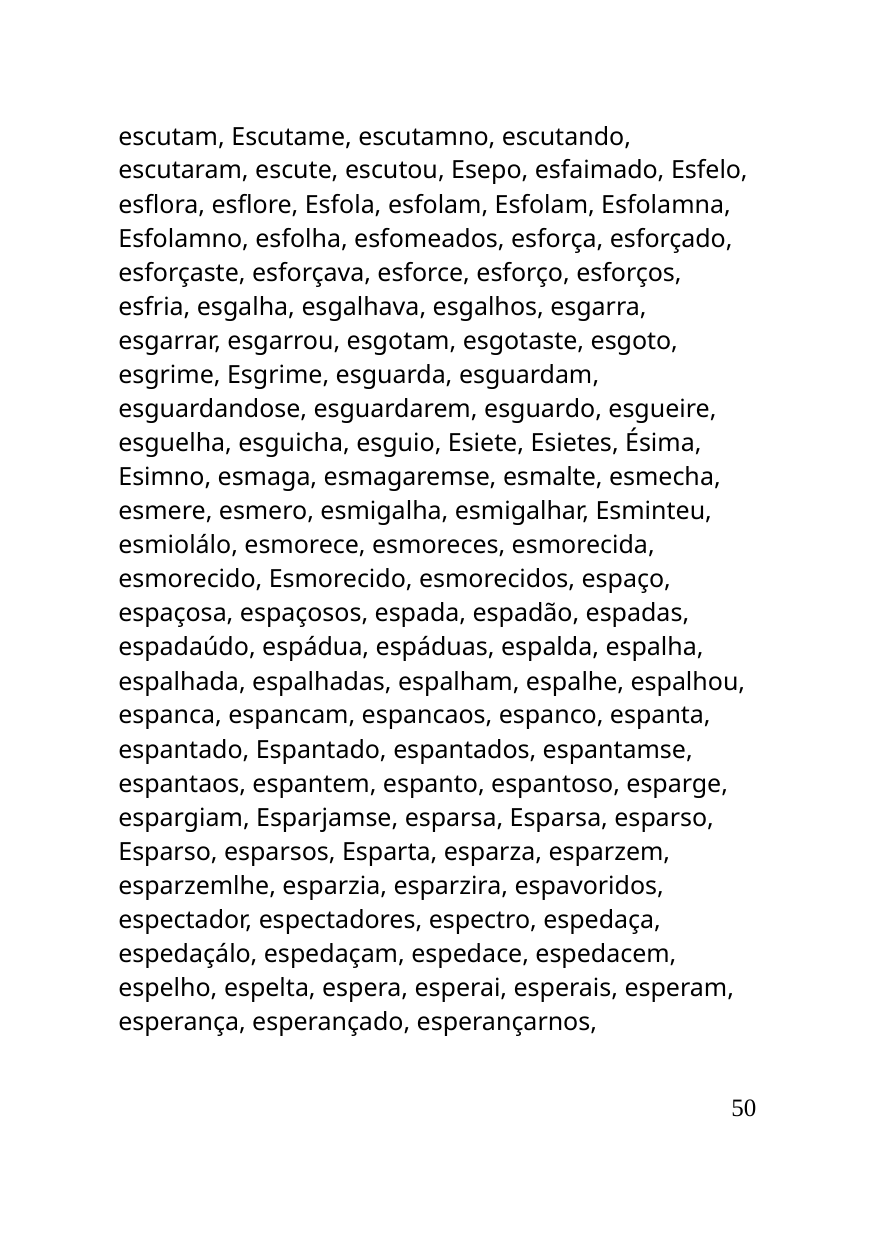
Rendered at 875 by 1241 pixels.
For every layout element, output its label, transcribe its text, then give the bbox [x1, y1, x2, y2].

text escutam, Escutame, escutamno, escutando, escutaram, escute, escutou, Esepo, esfaimado, Esfelo, esflora, esflore, Esfola, esfolam, Esfolam, Esfolamna, Esfolamno, esfolha, esfomeados, esforça, esforçado, esforçaste, esforçava, esforce, esforço, esforços, esfria, esgalha, esgalhava, esgalhos, esgarra, esgarrar, esgarrou, esgotam, esgotaste, esgoto, esgrime, Esgrime, esguarda, esguardam, esguardandose, esguardarem, esguardo, esgueire, esguelha, esguicha, esguio, Esiete, Esietes, Ésima, Esimno, esmaga, esmagaremse, esmalte, esmecha, esmere, esmero, esmigalha, esmigalhar, Esminteu, esmiolálo, esmorece, esmoreces, esmorecida, esmorecido, Esmorecido, esmorecidos, espaço, espaçosa, espaçosos, espada, espadão, espadas, espadaúdo, espádua, espáduas, espalda, espalha, espalhada, espalhadas, espalham, espalhe, espalhou, espanca, espancam, espancaos, espanco, espanta, espantado, Espantado, espantados, espantamse, espantaos, espantem, espanto, espantoso, esparge, espargiam, Esparjamse, esparsa, Esparsa, esparso, Esparso, esparsos, Esparta, esparza, esparzem, esparzemlhe, esparzia, esparzira, espavoridos, espectador, espectadores, espectro, espedaça, espedaçálo, espedaçam, espedace, espedacem, espelho, espelta, espera, esperai, esperais, esperam, esperança, esperançado, esperançarnos, [118, 118, 756, 1038]
